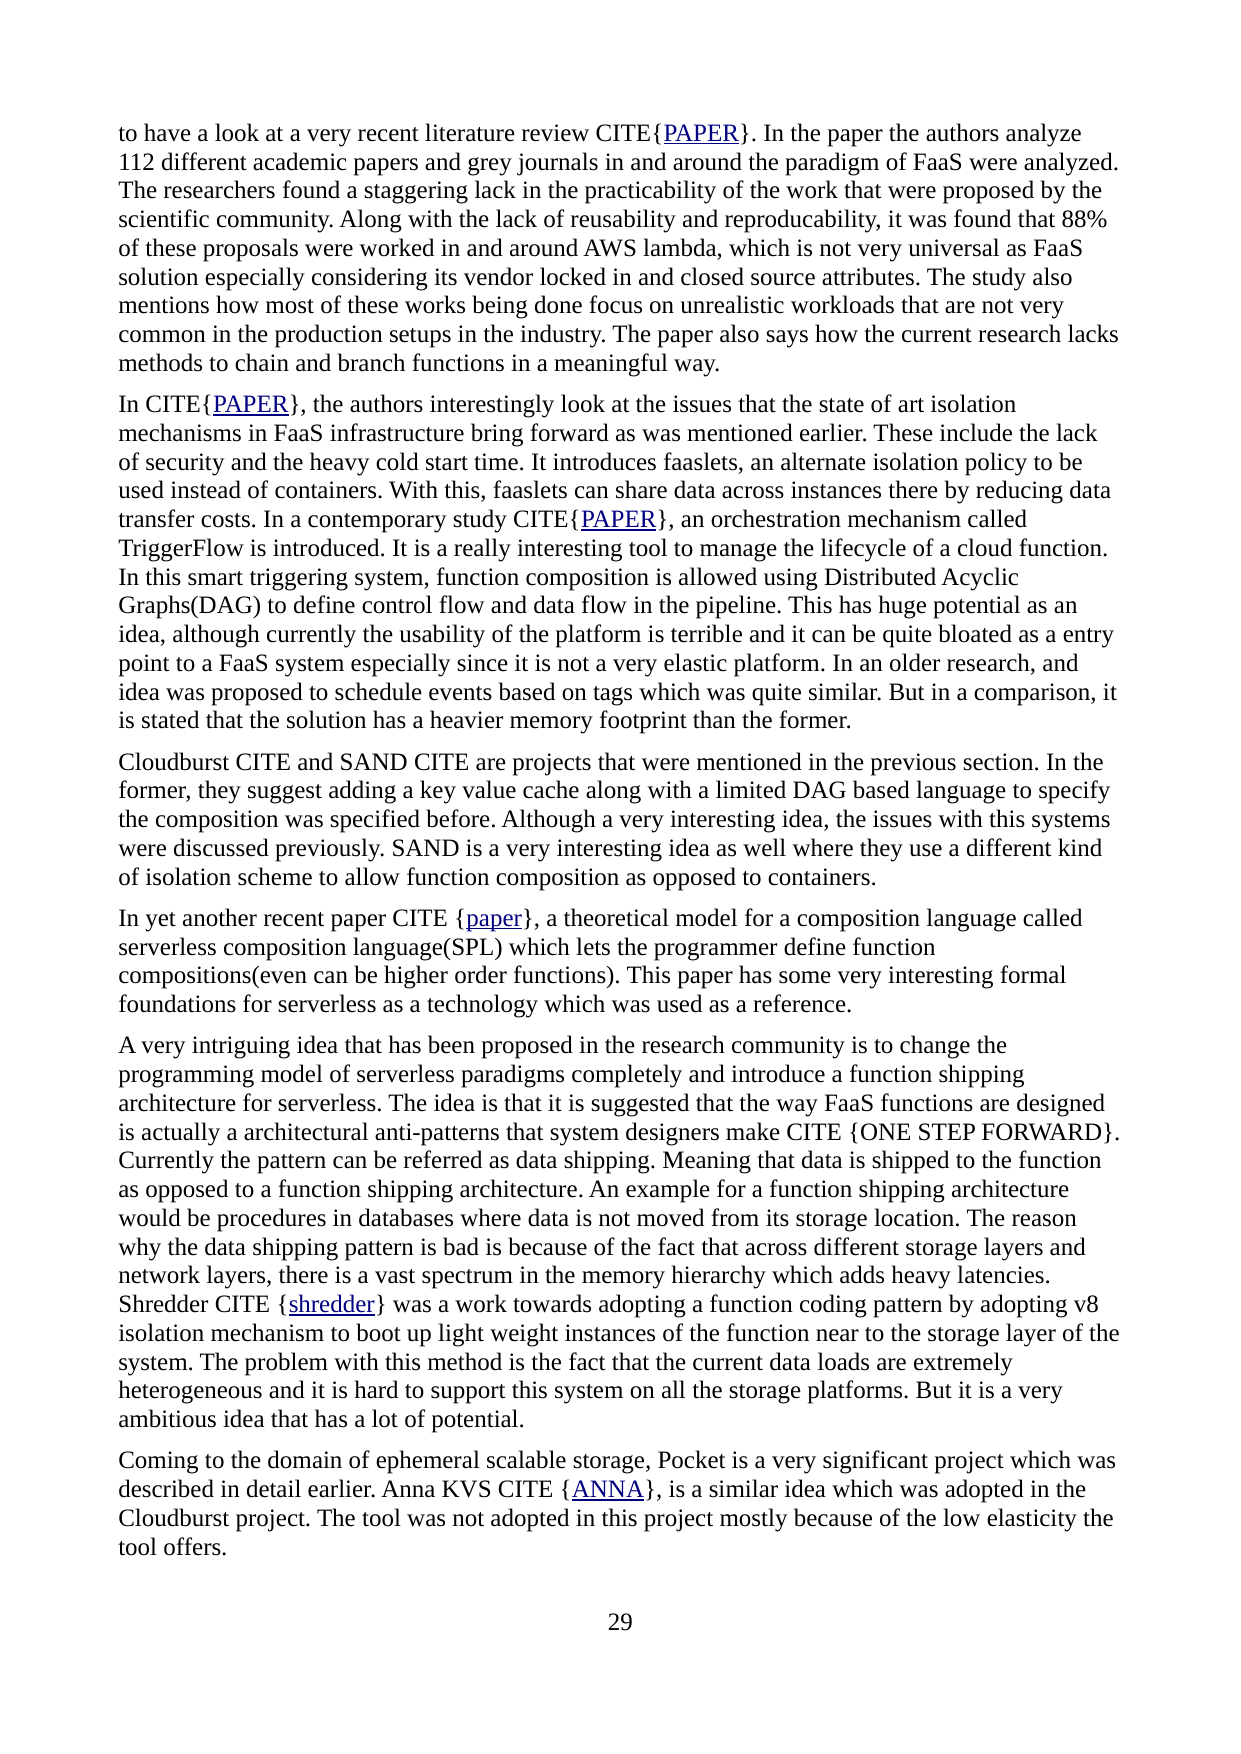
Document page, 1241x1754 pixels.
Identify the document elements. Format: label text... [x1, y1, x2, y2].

text Cloudburst CITE and SAND CITE are projects that were mentioned in the previous section. In the former, they suggest adding a key value cache along with a limited DAG based language to specify the composition was specified before. Although a very interesting idea, the issues with this systems were discussed previously. SAND is a very interesting idea as well where they use a different kind of isolation scheme to allow function composition as opposed to containers. [118, 747, 1122, 891]
text In CITE{PAPER}, the authors interestingly look at the issues that the state of art isolation mechanisms in FaaS infrastructure bring forward as was mentioned earlier. These include the lack of security and the heavy cold start time. It introduces faaslets, an alternate isolation policy to be used instead of containers. With this, faaslets can share data across instances there by reducing data transfer costs. In a contemporary study CITE{PAPER}, an orchestration mechanism called TriggerFlow is introduced. It is a really interesting tool to manage the lifecycle of a cloud function. In this smart triggering system, function composition is allowed using Distributed Acyclic Graphs(DAG) to define control flow and data flow in the pipeline. This has huge potential as an idea, although currently the usability of the platform is terrible and it can be quite bloated as a entry point to a FaaS system especially since it is not a very elastic platform. In an older research, and idea was proposed to schedule events based on tags which was quite similar. But in a comparison, it is stated that the solution has a heavier memory footprint than the former. [118, 389, 1122, 734]
text to have a look at a very recent literature review CITE{PAPER}. In the paper the authors analyze 112 different academic papers and grey journals in and around the paradigm of FaaS were analyzed. The researchers found a staggering lack in the practicability of the work that were proposed by the scientific community. Along with the lack of reusability and reproducability, it was found that 88% of these proposals were worked in and around AWS lambda, which is not very universal as FaaS solution especially considering its vendor locked in and closed source attributes. The study also mentions how most of these works being done focus on unrealistic workloads that are not very common in the production setups in the industry. The paper also says how the current research lacks methods to chain and branch functions in a meaningful way. [118, 118, 1122, 377]
text In yet another recent paper CITE {paper}, a theoretical model for a composition language called serverless composition language(SPL) which lets the programmer define function compositions(even can be higher order functions). This paper has some very interesting formal foundations for serverless as a technology which was used as a reference. [118, 903, 1122, 1018]
text A very intriguing idea that has been proposed in the research community is to change the programming model of serverless paradigms completely and introduce a function shipping architecture for serverless. The idea is that it is suggested that the way FaaS functions are designed is actually a architectural anti-patterns that system designers make CITE {ONE STEP FORWARD}. Currently the pattern can be referred as data shipping. Meaning that data is shipped to the function as opposed to a function shipping architecture. An example for a function shipping architecture would be procedures in databases where data is not moved from its storage location. The reason why the data shipping pattern is bad is because of the fact that across different storage layers and network layers, there is a vast spectrum in the memory hierarchy which adds heavy latencies. Shredder CITE {shredder} was a work towards adopting a function coding pattern by adopting v8 isolation mechanism to boot up light weight instances of the function near to the storage layer of the system. The problem with this method is the fact that the current data loads are extremely heterogeneous and it is hard to support this system on all the storage platforms. But it is a very ambitious idea that has a lot of potential. [118, 1031, 1122, 1433]
text Coming to the domain of ephemeral scalable storage, Pocket is a very significant project which was described in detail earlier. Anna KVS CITE {ANNA}, is a similar idea which was adopted in the Cloudburst project. The tool was not adopted in this project mostly because of the low elasticity the tool offers. [118, 1446, 1122, 1561]
